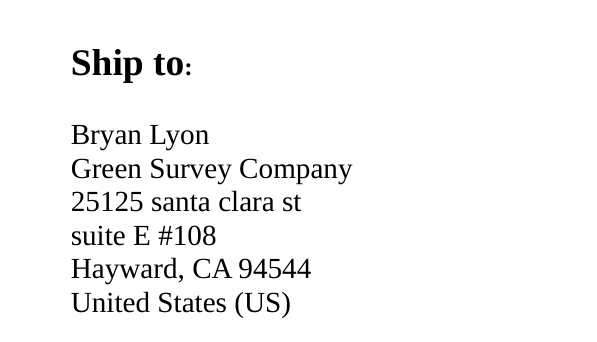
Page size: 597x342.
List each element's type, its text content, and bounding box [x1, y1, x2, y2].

text 25125 santa clara st [71, 184, 582, 218]
text Ship to: [71, 41, 582, 84]
text United States (US) [71, 285, 582, 318]
text suite E #108 [71, 218, 582, 251]
text Green Survey Company [71, 151, 582, 184]
text Hayward, CA 94544 [71, 251, 582, 285]
text Bryan Lyon [71, 117, 582, 151]
